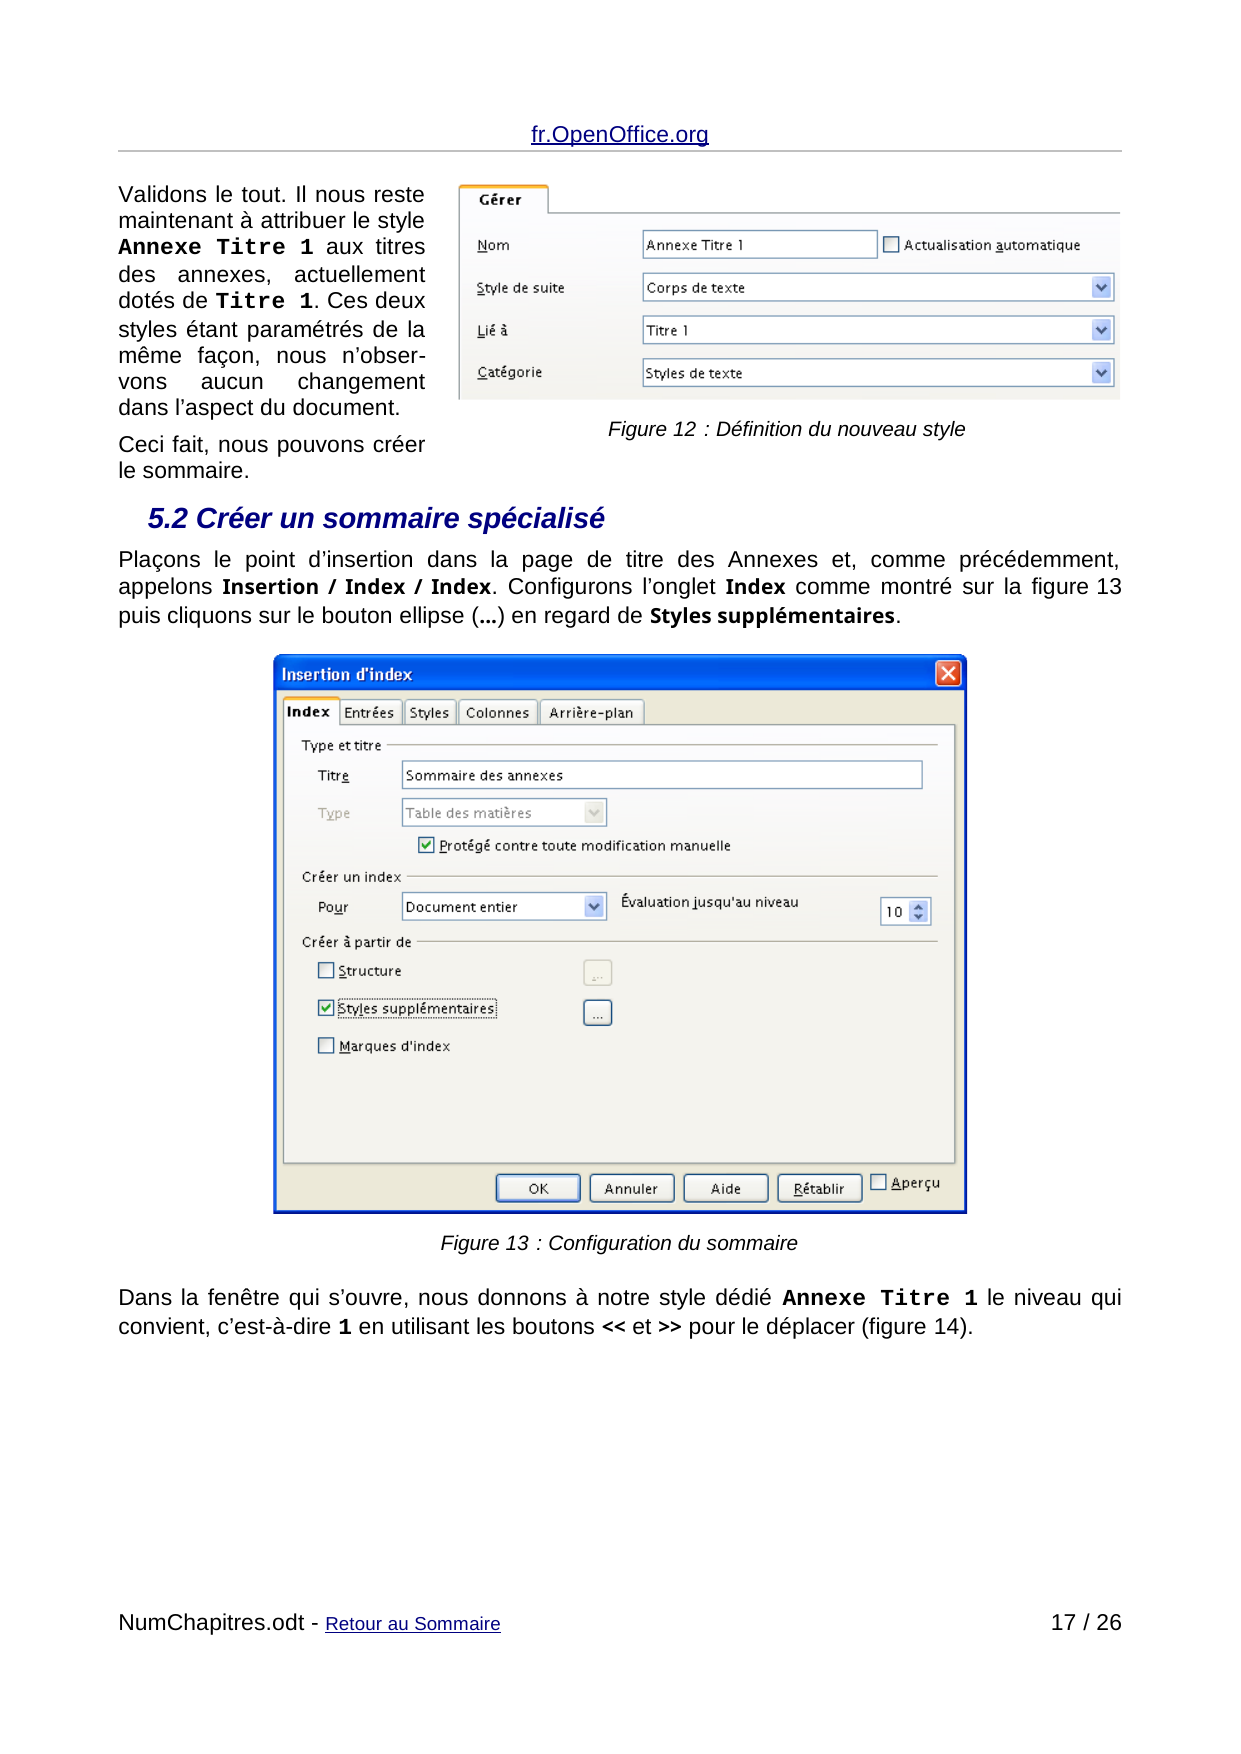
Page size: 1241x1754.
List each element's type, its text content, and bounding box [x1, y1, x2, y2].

text Plaçons le point d’insertion dans la page de titre des Annexes et, comme précédemment, appelons Insertion / Index / Index. Configurons l’onglet Index comme montré sur la figure 13 puis cliquons sur le bouton ellipse (...) en regard de Styles supplémentaires. [118, 546, 1122, 629]
text Validons le tout. Il nous reste maintenant à attribuer le style Annexe Titre 1 aux titres des annexes, actuellement dotés de Titre 1. Ces deux styles étant paramétrés de la même façon, nous n’obser­vons aucun changement dans l’aspect du document. [118, 182, 455, 420]
picture [273, 654, 968, 1214]
text Figure 12 : Définition du nouveau style [455, 401, 1120, 441]
subtitle Créer un sommaire spécialisé [148, 502, 1122, 534]
text Dans la fenêtre qui s’ouvre, nous donnons à notre style dédié Annexe Titre 1 le niveau qui convient, c’est-à-dire 1 en utilisant les boutons << et >> pour le déplacer (figure 14). [118, 641, 1122, 1342]
text Ceci fait, nous pouvons créer le sommaire. [118, 432, 1122, 484]
picture [455, 181, 1121, 401]
text Figure 13 : Configuration du sommaire [273, 1214, 967, 1254]
